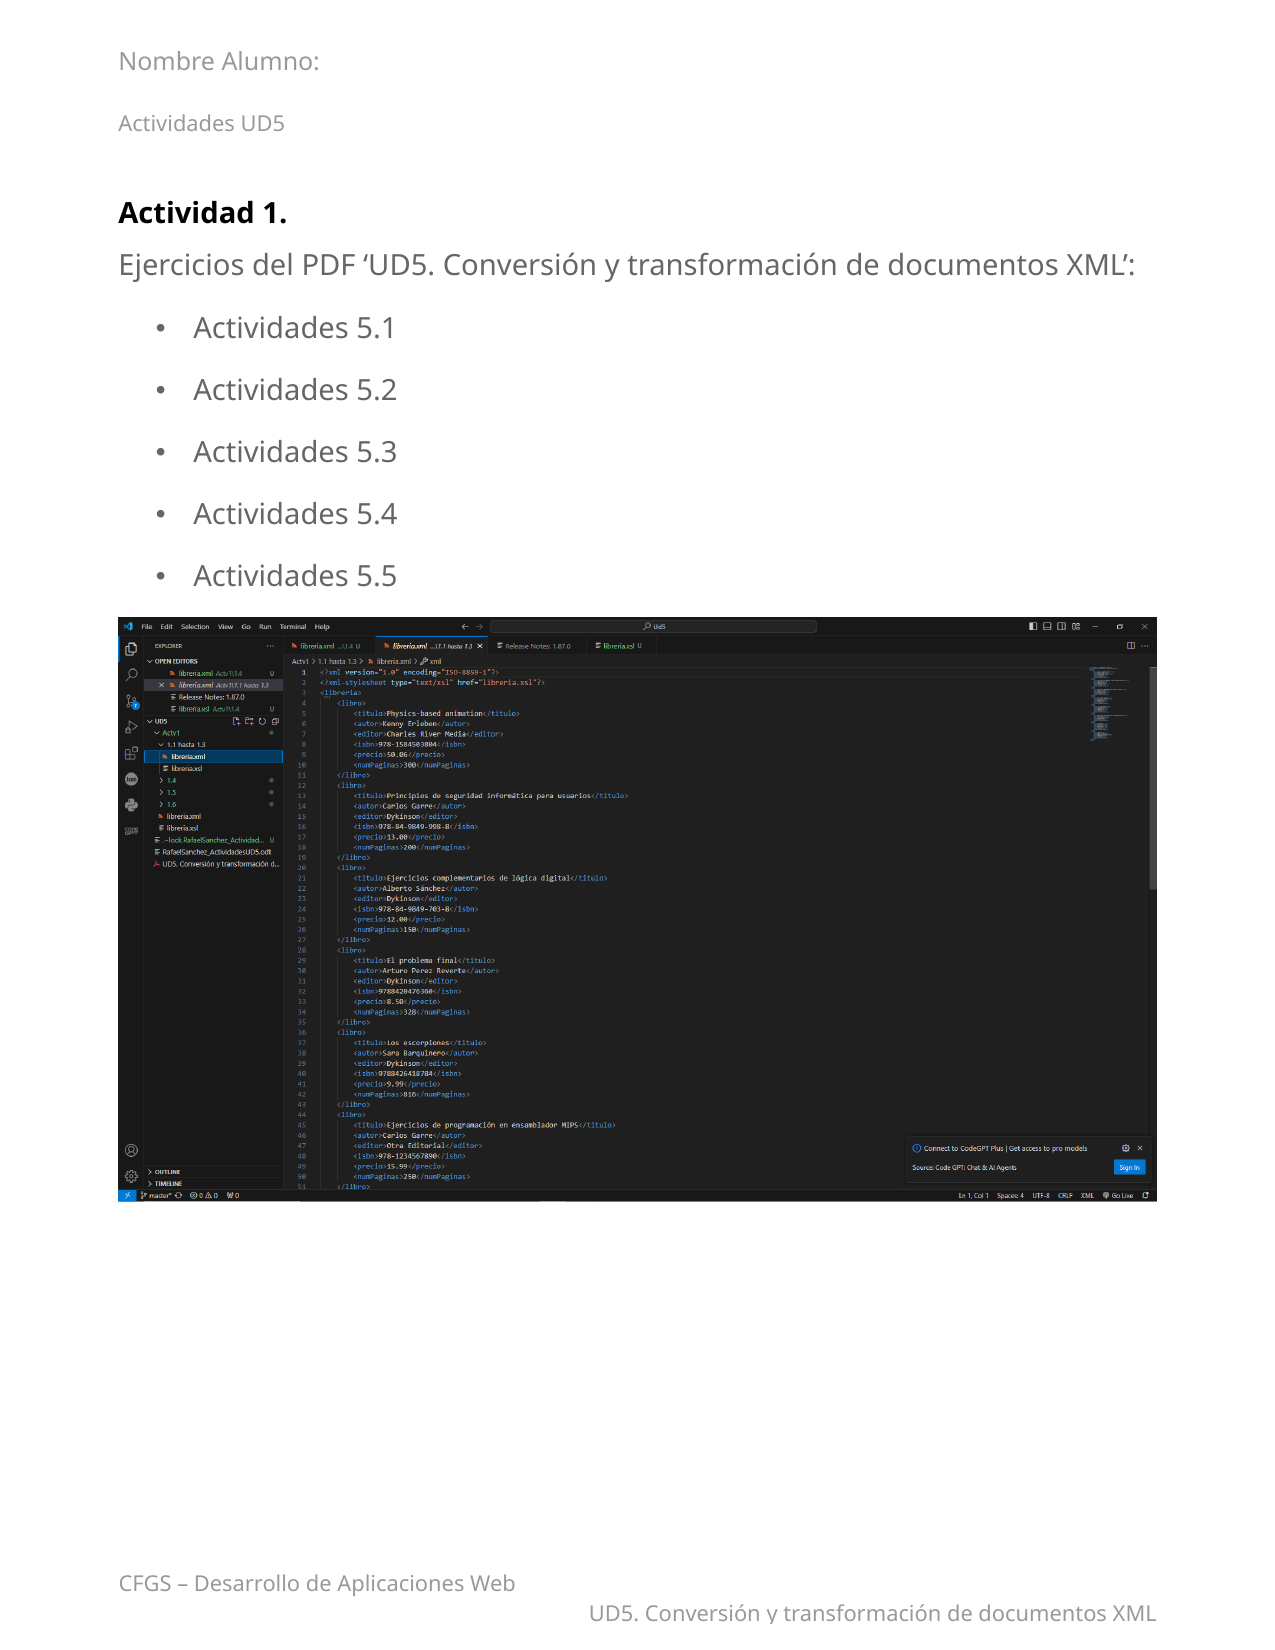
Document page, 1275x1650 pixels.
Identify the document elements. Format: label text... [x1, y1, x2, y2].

picture [118, 617, 1157, 1202]
text Ejercicios del PDF ‘UD5. Conversión y transformación de documentos XML’: [118, 245, 1157, 284]
list Actividades 5.4 [156, 493, 1157, 533]
subtitle Actividad 1. [118, 192, 1157, 232]
list Actividades 5.1 [156, 307, 1157, 347]
list Actividades 5.3 [156, 431, 1157, 471]
list Actividades 5.2 [156, 369, 1157, 409]
list Actividades 5.5 [156, 556, 1157, 595]
